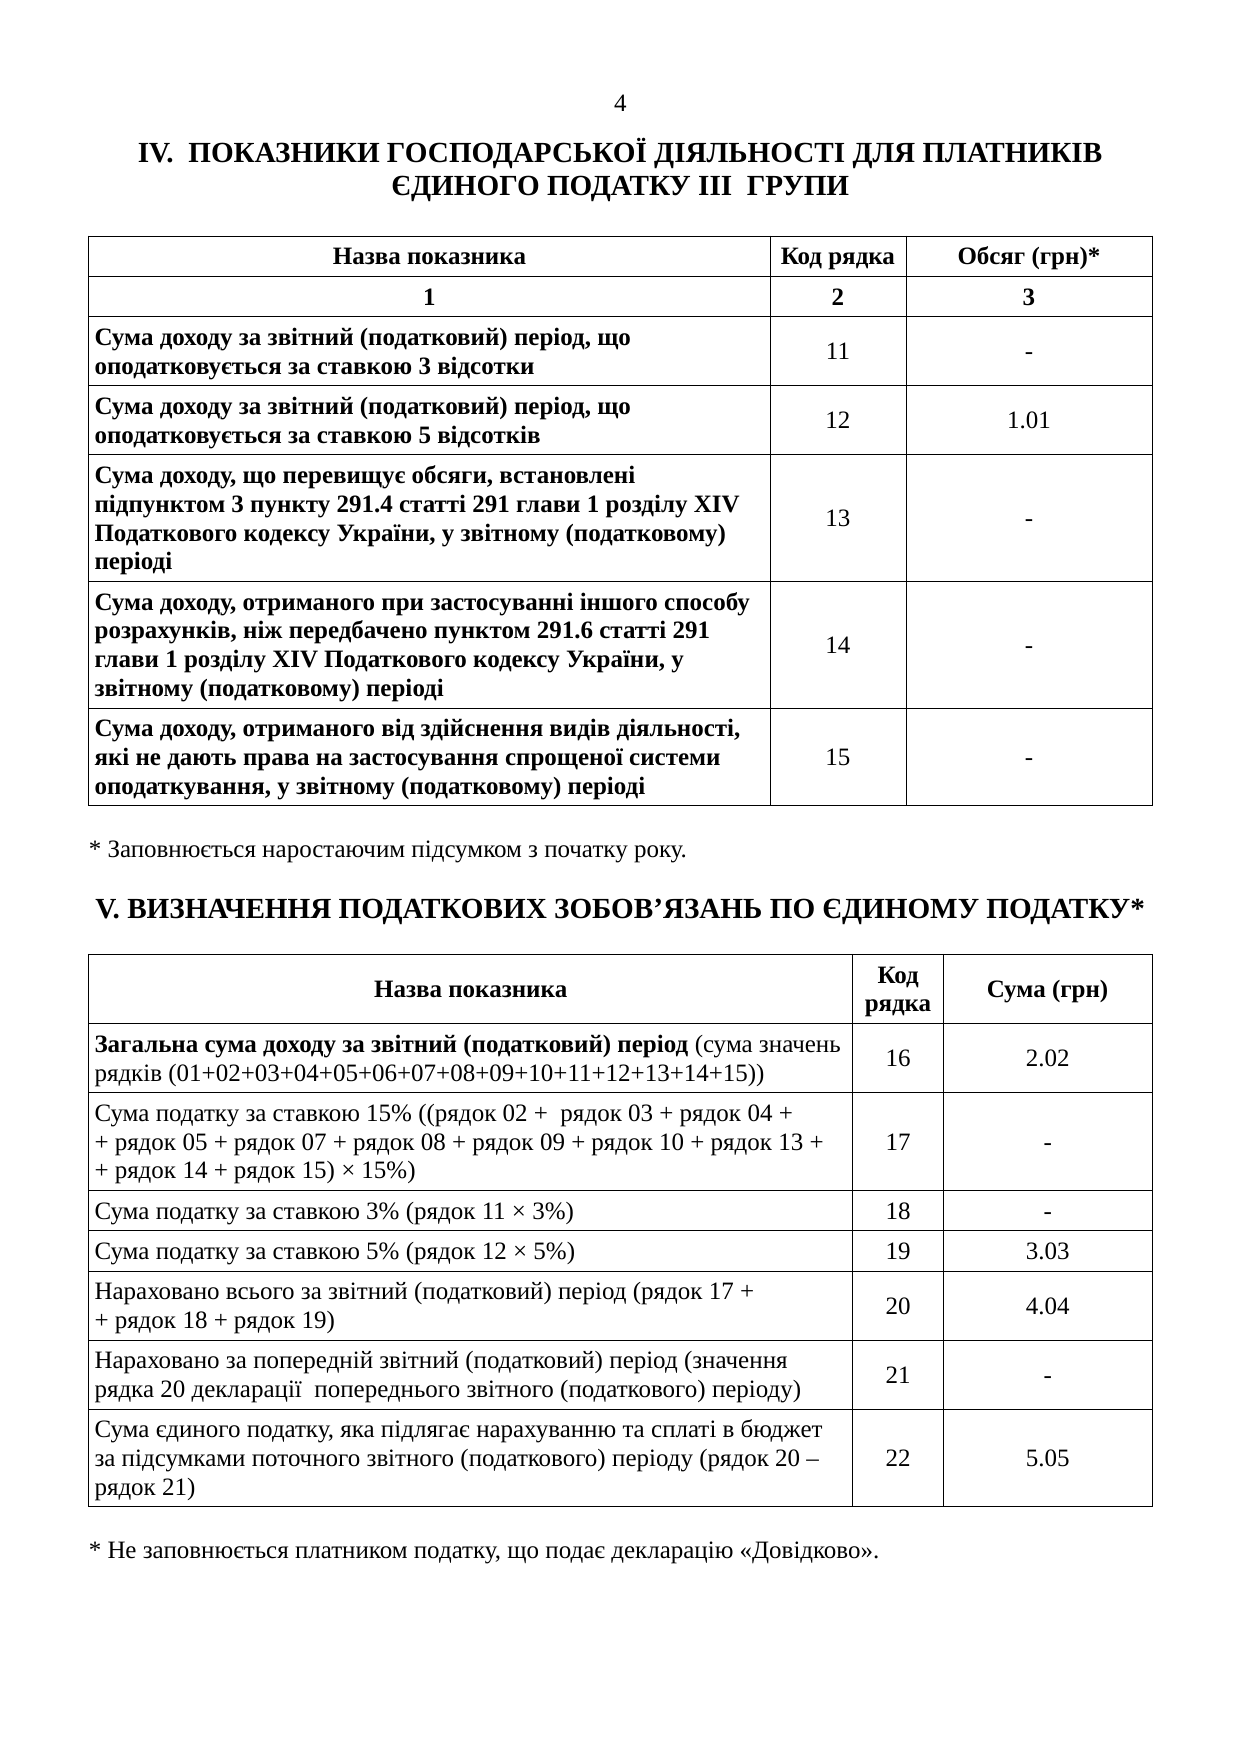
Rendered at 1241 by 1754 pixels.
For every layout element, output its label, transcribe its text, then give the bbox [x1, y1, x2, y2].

table_cell 1 [89, 277, 770, 316]
table_cell 15 [771, 709, 906, 805]
table_cell 19 [853, 1231, 943, 1271]
table_cell Сума податку за ставкою 15% ((рядок 02 + рядок 03 + рядок 04 + + рядок 05 + рядок 07 + рядок 08 + рядок 09 + рядок 10 + рядок 13 + + рядок 14 + рядок 15) × 15%) [89, 1093, 852, 1190]
table_cell 2,02 [944, 1024, 1152, 1092]
table_cell 5,05 [944, 1410, 1152, 1506]
table_cell Нараховано всього за звітний (податковий) період (рядок 17 + + рядок 18 + рядок 19) [89, 1272, 852, 1339]
table_cell Нараховано за попередній звітний (податковий) період (значення рядка 20 декларації попереднього звітного (податкового) періоду) [89, 1341, 852, 1409]
table_header Сума (грн) [944, 955, 1152, 1023]
table_cell - [907, 317, 1152, 385]
table_cell - [944, 1341, 1152, 1409]
table_cell 13 [771, 455, 906, 581]
text V. ВИЗНАЧЕННЯ ПОДАТКОВИХ ЗОБОВ’ЯЗАНЬ ПО ЄДИНОМУ ПОДАТКУ* [88, 892, 1152, 925]
table_cell Загальна сума доходу за звітний (податковий) період (сума значень рядків (01+02+03+04+05+06+07+08+09+10+11+12+13+14+15)) [89, 1024, 852, 1092]
table_cell 12 [771, 386, 906, 454]
table_cell 11 [771, 317, 906, 385]
table_cell 3,03 [944, 1231, 1152, 1271]
table_cell - [944, 1093, 1152, 1190]
table_cell Сума податку за ставкою 5% (рядок 12 × 5%) [89, 1231, 852, 1271]
text ІV. ПОКАЗНИКИ ГОСПОДАРСЬКОЇ ДІЯЛЬНОСТІ ДЛЯ ПЛАТНИКІВ ЄДИНОГО ПОДАТКУ ІІІ ГРУПИ [88, 135, 1152, 202]
table_header Назва показника [89, 955, 852, 1023]
table_cell 2 [771, 277, 906, 316]
table_header Обсяг (грн)* [907, 237, 1152, 276]
table_cell 1,01 [907, 386, 1152, 454]
text * Не заповнюється платником податку, що подає декларацію «Довідково». [88, 1535, 1152, 1564]
table_cell 17 [853, 1093, 943, 1190]
table_header Код рядка [853, 955, 943, 1023]
table_cell 18 [853, 1191, 943, 1230]
table_cell Сума доходу, отриманого при застосуванні іншого способу розрахунків, ніж передбачено пунктом 291.6 статті 291 глави 1 розділу XIV Податкового кодексу України, у звітному (податковому) періоді [89, 582, 770, 707]
table_cell - [907, 709, 1152, 805]
table_cell 21 [853, 1341, 943, 1409]
table_cell - [944, 1191, 1152, 1230]
table_cell - [907, 582, 1152, 707]
table_header Код рядка [771, 237, 906, 276]
table_cell Сума єдиного податку, яка підлягає нарахуванню та сплаті в бюджет за підсумками поточного звітного (податкового) періоду (рядок 20 – рядок 21) [89, 1410, 852, 1506]
table_cell 22 [853, 1410, 943, 1506]
table_cell 20 [853, 1272, 943, 1339]
table_header Назва показника [89, 237, 770, 276]
table_cell 14 [771, 582, 906, 707]
table_cell Сума податку за ставкою 3% (рядок 11 × 3%) [89, 1191, 852, 1230]
text * Заповнюється наростаючим підсумком з початку року. [88, 834, 1152, 863]
table_cell Сума доходу за звітний (податковий) період, що оподатковується за ставкою 5 відсотків [89, 386, 770, 454]
table_cell Сума доходу за звітний (податковий) період, що оподатковується за ставкою 3 відсотки [89, 317, 770, 385]
table_cell Сума доходу, що перевищує обсяги, встановлені підпунктом 3 пункту 291.4 статті 291 глави 1 розділу XIV Податкового кодексу України, у звітному (податковому) періоді [89, 455, 770, 581]
table_cell 4,04 [944, 1272, 1152, 1339]
table_cell 3 [907, 277, 1152, 316]
table_cell - [907, 455, 1152, 581]
table_cell Сума доходу, отриманого від здійснення видів діяльності, які не дають права на застосування спрощеної системи оподаткування, у звітному (податковому) періоді [89, 709, 770, 805]
table_cell 16 [853, 1024, 943, 1092]
